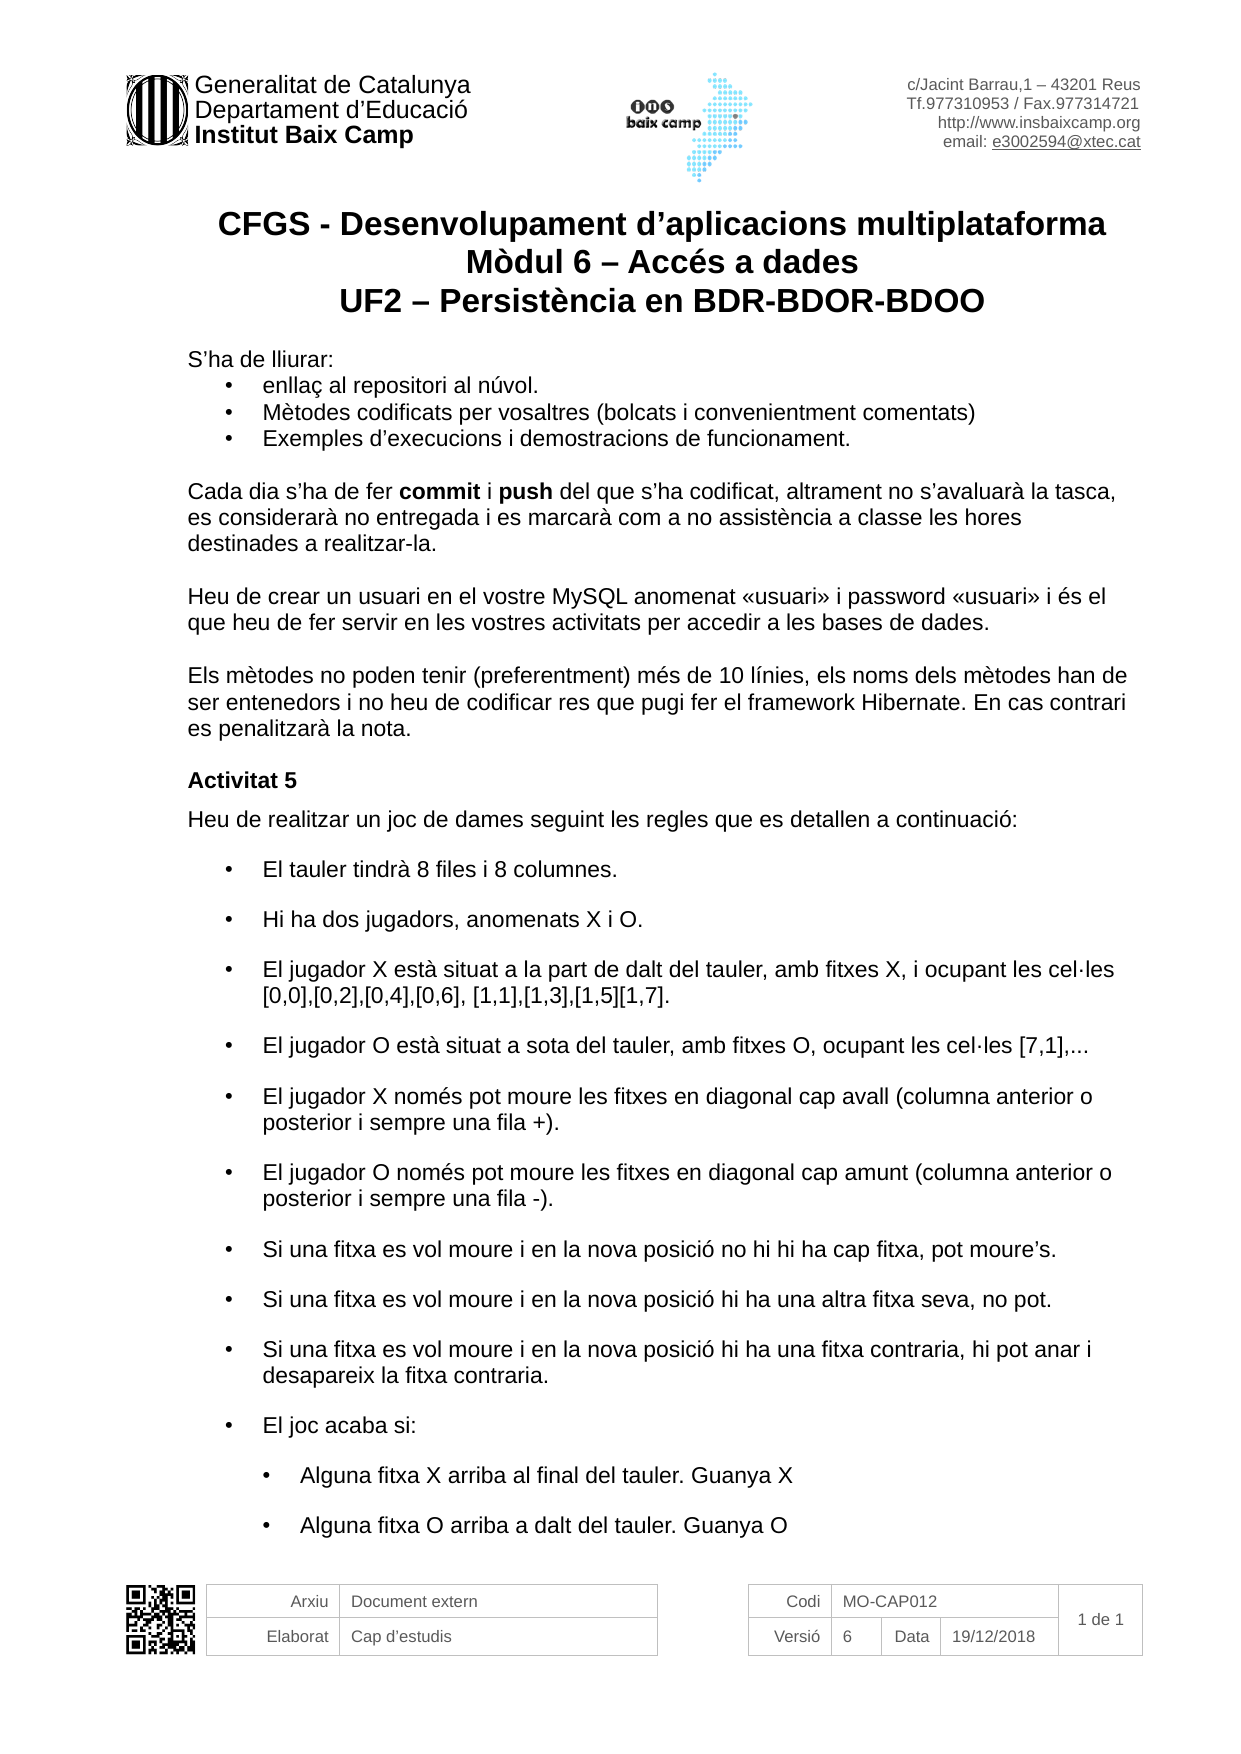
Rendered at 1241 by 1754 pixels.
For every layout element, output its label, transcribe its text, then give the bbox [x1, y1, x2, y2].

list enllaç al repositori al núvol. [225, 372, 1137, 398]
list El jugador X només pot moure les fitxes en diagonal cap avall (columna anterior o posterior i sempre una fila +). [225, 1083, 1137, 1135]
text Activitat 5 [187, 767, 1137, 794]
text UF2 – Persistència en BDR-BDOR-BDOO [187, 281, 1137, 319]
list Mètodes codificats per vosaltres (bolcats i convenientment comentats) [225, 398, 1137, 425]
text S’ha de lliurar: [187, 346, 1137, 372]
list Hi ha dos jugadors, anomenats X i O. [225, 906, 1137, 932]
list El tauler tindrà 8 files i 8 columnes. [225, 856, 1137, 882]
list El jugador X està situat a la part de dalt del tauler, amb fitxes X, i ocupant les cel·les [0,0],[0,2],[0,4],[0,6], [1,1],[1,3],[1,5][1,7]. [225, 956, 1137, 1009]
list Si una fitxa es vol moure i en la nova posició no hi hi ha cap fitxa, pot moure’s. [225, 1236, 1137, 1262]
list Alguna fitxa X arriba al final del tauler. Guanya X [262, 1462, 1137, 1489]
text Mòdul 6 – Accés a dades [187, 243, 1137, 281]
list Si una fitxa es vol moure i en la nova posició hi ha una altra fitxa seva, no pot. [225, 1286, 1137, 1312]
list El jugador O només pot moure les fitxes en diagonal cap amunt (columna anterior o posterior i sempre una fila -). [225, 1159, 1137, 1212]
text CFGS - Desenvolupament d’aplicacions multiplataforma [187, 204, 1137, 243]
text Heu de crear un usuari en el vostre MySQL anomenat «usuari» i password «usuari» i és el que heu de fer servir en les vostres activitats per accedir a les bases de dades. [187, 583, 1137, 636]
text Cada dia s’ha de fer commit i push del que s’ha codificat, altrament no s’avaluarà la tasca, es considerarà no entregada i es marcarà com a no assistència a classe les hores destinades a realitzar-la. [187, 478, 1137, 557]
list El joc acaba si: [225, 1412, 1137, 1438]
list Alguna fitxa O arriba a dalt del tauler. Guanya O [262, 1512, 1137, 1539]
list El jugador O està situat a sota del tauler, amb fitxes O, ocupant les cel·les [7,1],... [225, 1032, 1137, 1059]
text Heu de realitzar un joc de dames seguint les regles que es detallen a continuació: [187, 806, 1137, 832]
list Exemples d’execucions i demostracions de funcionament. [225, 425, 1137, 451]
text Els mètodes no poden tenir (preferentment) més de 10 línies, els noms dels mètodes han de ser entenedors i no heu de codificar res que pugi fer el framework Hibernate. En cas contrari es penalitzarà la nota. [187, 662, 1137, 741]
list Si una fitxa es vol moure i en la nova posició hi ha una fitxa contraria, hi pot anar i desapareix la fitxa contraria. [225, 1336, 1137, 1388]
